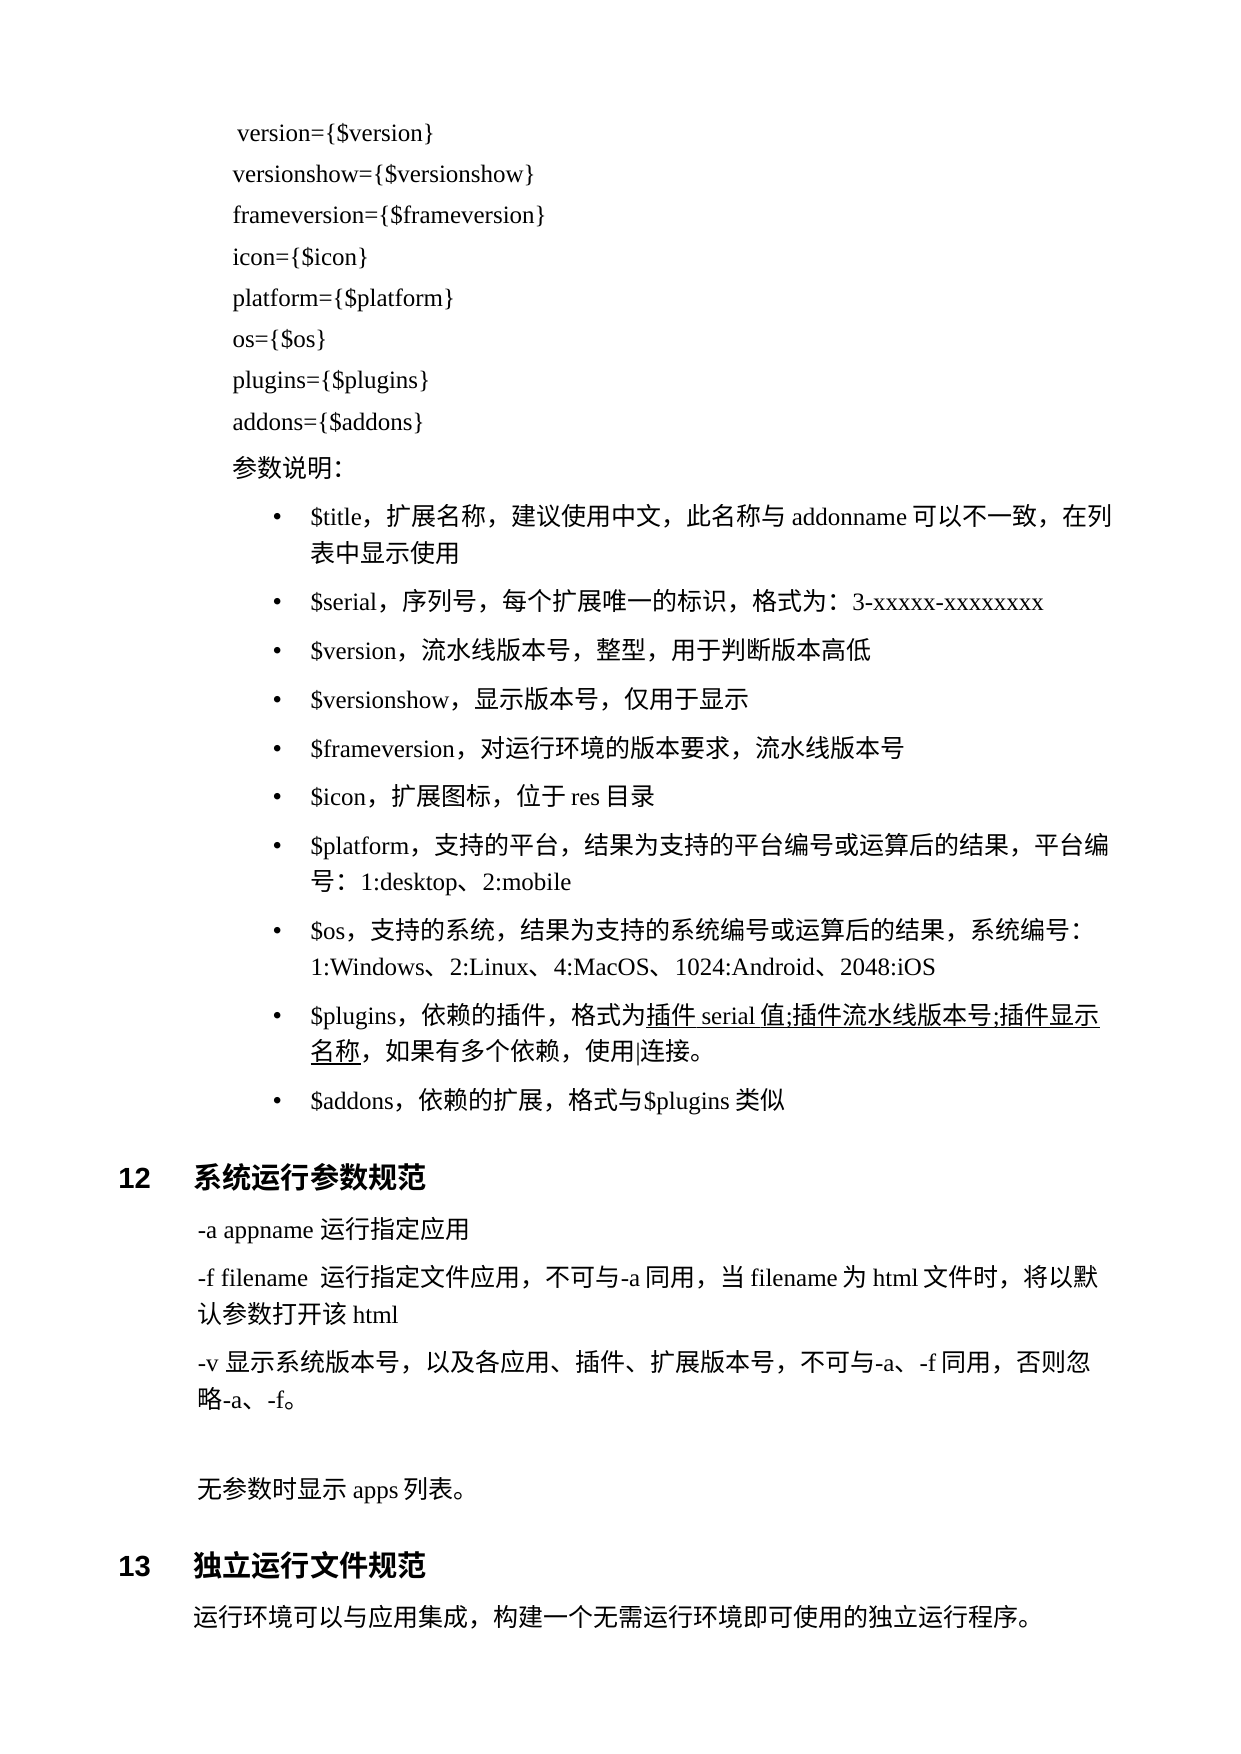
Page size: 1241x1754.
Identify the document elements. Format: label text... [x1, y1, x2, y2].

list $os，支持的系统，结果为支持的系统编号或运算后的结果，系统编号：1:Windows、2:Linux、4:MacOS、1024:Android、2048:iOS [273, 911, 1122, 983]
text version={$version} [237, 118, 1122, 147]
text frameversion={$frameversion} [232, 201, 1122, 229]
text -f filename 运行指定文件应用，不可与-a同用，当filename为html文件时，将以默认参数打开该html [198, 1258, 1122, 1330]
subtitle 独立运行文件规范 [118, 1543, 1122, 1585]
list $icon，扩展图标，位于res目录 [273, 777, 1122, 813]
text -a appname 运行指定应用 [198, 1209, 1122, 1245]
text plugins={$plugins} [232, 366, 1122, 394]
list $frameversion，对运行环境的版本要求，流水线版本号 [273, 728, 1122, 764]
list $plugins，依赖的插件，格式为插件serial值;插件流水线版本号;插件显示名称，如果有多个依赖，使用|连接。 [273, 996, 1122, 1068]
text 无参数时显示apps列表。 [198, 1469, 1122, 1505]
text -v 显示系统版本号，以及各应用、插件、扩展版本号，不可与-a、-f同用，否则忽略-a、-f。 [198, 1343, 1122, 1415]
list $addons，依赖的扩展，格式与$plugins类似 [273, 1081, 1122, 1117]
text os={$os} [232, 324, 1122, 353]
subtitle 系统运行参数规范 [118, 1154, 1122, 1197]
list $platform，支持的平台，结果为支持的平台编号或运算后的结果，平台编号：1:desktop、2:mobile [273, 826, 1122, 898]
list $versionshow，显示版本号，仅用于显示 [273, 679, 1122, 716]
text platform={$platform} [232, 283, 1122, 312]
list $title，扩展名称，建议使用中文，此名称与addonname可以不一致，在列表中显示使用 [273, 497, 1122, 569]
text 参数说明： [232, 448, 1122, 484]
text versionshow={$versionshow} [232, 159, 1122, 188]
text addons={$addons} [232, 407, 1122, 436]
list $version，流水线版本号，整型，用于判断版本高低 [273, 631, 1122, 667]
text 运行环境可以与应用集成，构建一个无需运行环境即可使用的独立运行程序。 [193, 1598, 1122, 1634]
text icon={$icon} [232, 242, 1122, 271]
list $serial，序列号，每个扩展唯一的标识，格式为：3-xxxxx-xxxxxxxx [273, 582, 1122, 618]
